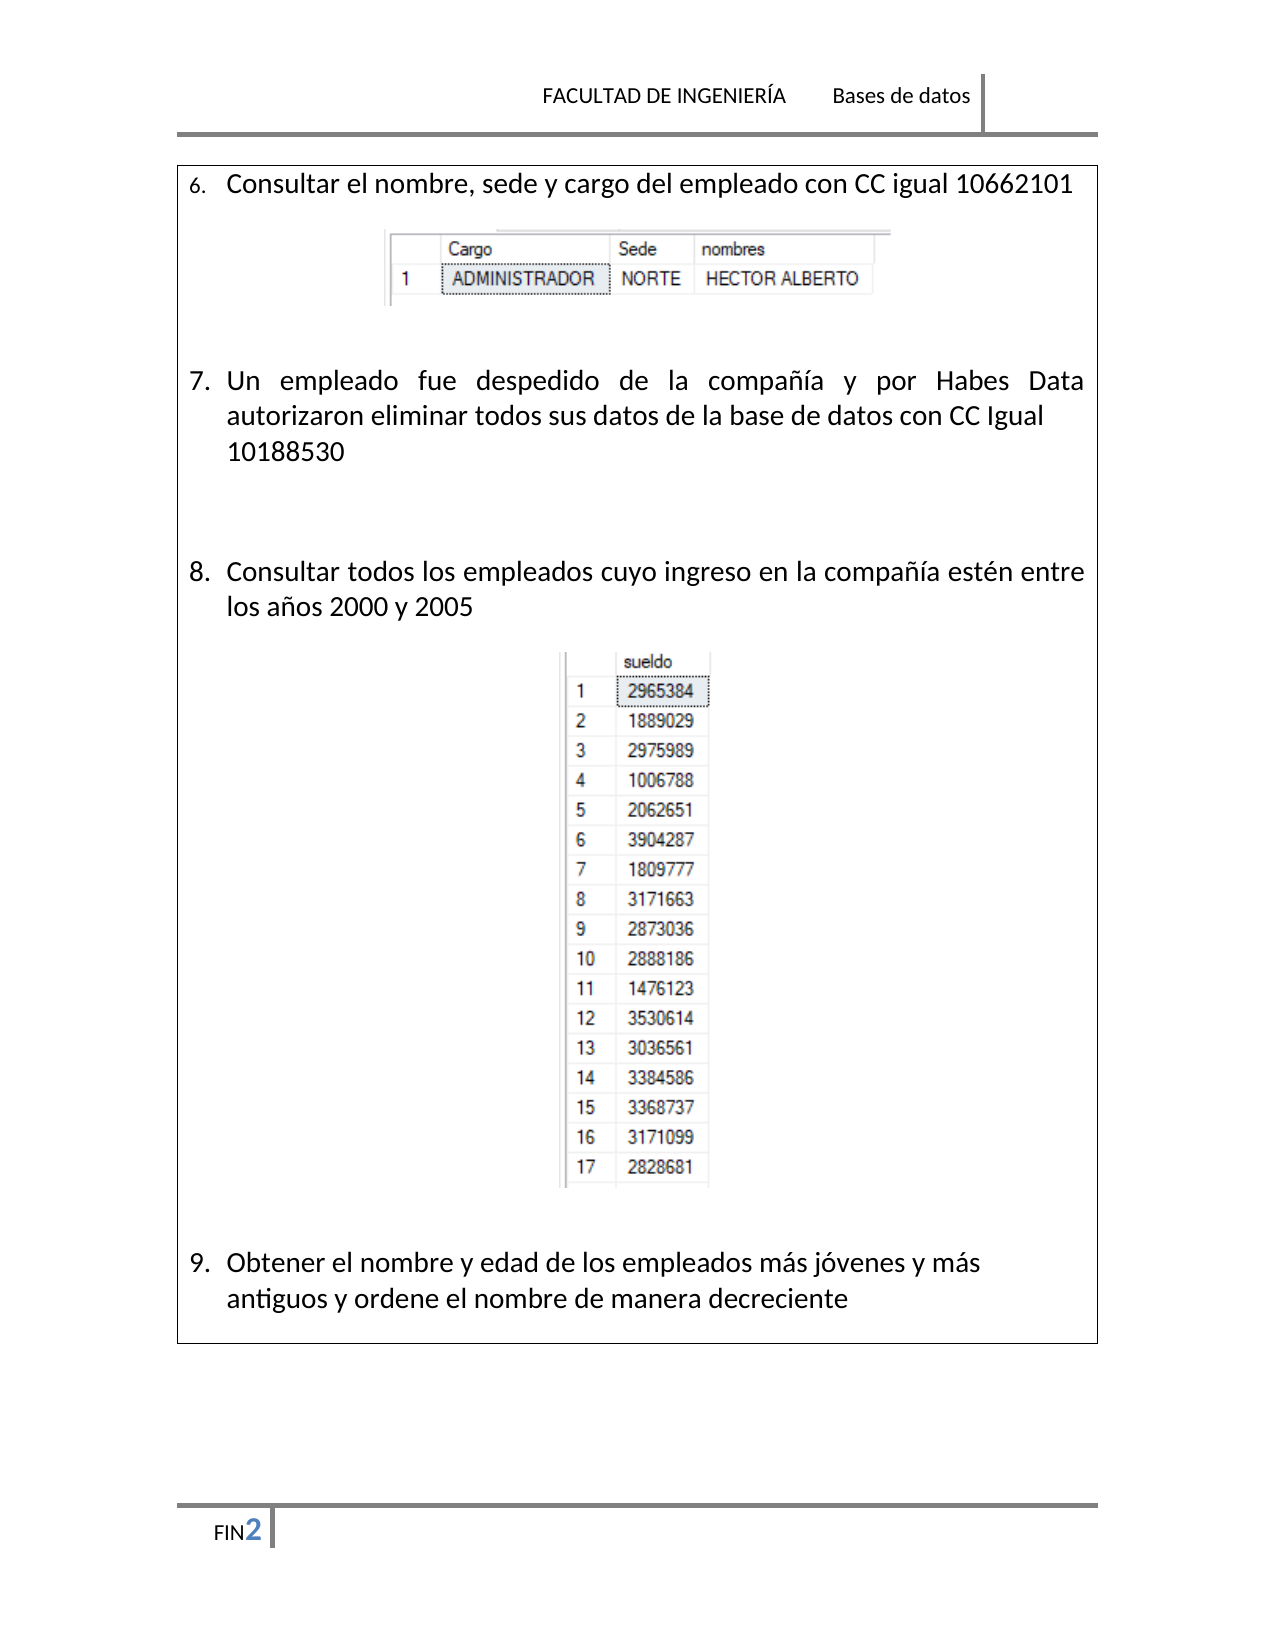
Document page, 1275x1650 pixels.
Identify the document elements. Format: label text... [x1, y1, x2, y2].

picture [559, 652, 716, 1188]
picture [384, 229, 891, 306]
table_cell ¿Cuántos empleados son? ¿Cuántos empleados por sede? ¿Cuántos empleados por estrato? ¿Cuál es el empleado más nuevo? ¿Cuál es el empleado más antiguo? Consultar el nombre, sede y cargo del empleado con CC igual 10662101 Un empleado fue despedido de la compañía y por Habes Data autorizaron eliminar todos sus datos de la base de datos con CC Igual 10188530 Consultar todos los empleados cuyo ingreso en la compañía estén entre los años 2000 y 2005 Obtener el nombre y edad de los empleados más jóvenes y más antiguos y ordene el nombre de manera decreciente Consultar todos los empleados que estén entre 17 años y 25 años Queremos saber el promedio de edad de los empleados de la empresa necesitamos sumar todos los sueldos de los empleados Queremos saber el nombre, sede, estrato, fecha de contratación y el nombre del cargo del empleado que más gana en la empresa. Queremos saber el nombre del médico más joven que haya en la sede SUR Genere una consulta que muestre: Genere una consulta que muestre: [178, 166, 1097, 1343]
